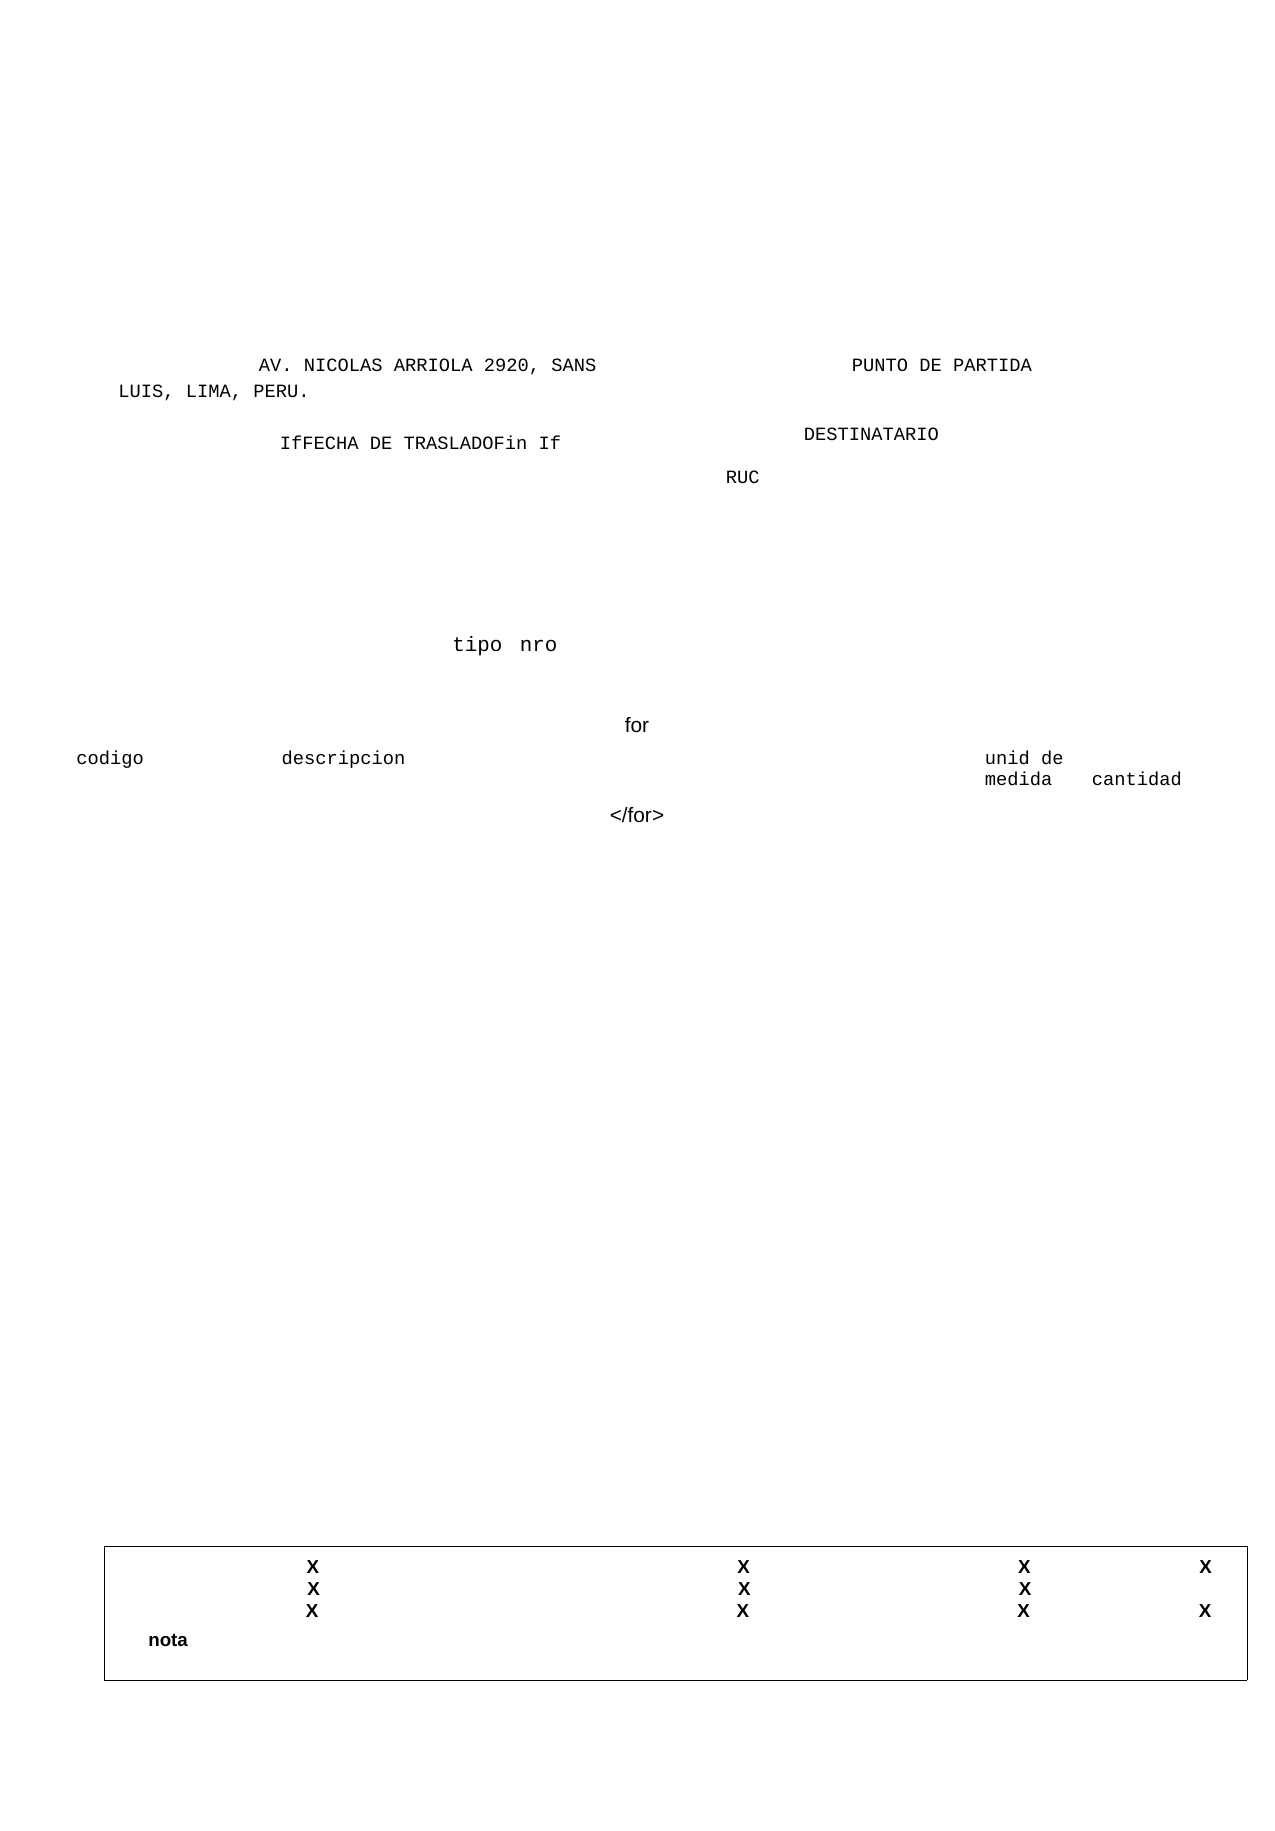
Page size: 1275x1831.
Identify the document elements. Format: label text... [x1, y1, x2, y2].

table_header AV. NICOLAS ARRIOLA 2920, SANS LUIS, LIMA, PERU. [118, 341, 637, 402]
table_cell [674, 550, 1182, 591]
table_cell [113, 1600, 295, 1622]
table_header [768, 1555, 1010, 1577]
table_header [113, 1555, 295, 1577]
table_header [1045, 1555, 1187, 1577]
table_header X [1187, 1555, 1231, 1577]
table_cell [1231, 1600, 1246, 1622]
table_cell [768, 1600, 1010, 1622]
table_cell [768, 1578, 1010, 1600]
table_cell [638, 495, 673, 550]
table_cell RUC [674, 456, 1182, 495]
table_header [638, 341, 673, 402]
table_cell X [1010, 1578, 1045, 1600]
table_header PUNTO DE PARTIDA [674, 341, 1182, 402]
table_cell [337, 1600, 726, 1622]
table_header X [295, 1555, 337, 1577]
table_cell [1187, 1578, 1231, 1600]
table_cell IfFECHA DE TRASLADOFin If [118, 403, 637, 456]
table_cell [638, 550, 673, 591]
table_header [1231, 1555, 1246, 1577]
table_cell [118, 550, 637, 591]
table_header X [1010, 1555, 1045, 1577]
table_cell [1045, 1578, 1187, 1600]
table_cell nota [148, 1622, 1246, 1650]
table_cell X [1010, 1600, 1045, 1622]
table_cell [113, 1622, 148, 1650]
table_cell X [726, 1600, 767, 1622]
table_cell codigo [70, 743, 276, 797]
table_cell [118, 495, 637, 550]
table_cell </for> [70, 797, 1203, 833]
table_cell [337, 1578, 726, 1600]
table_cell X [295, 1600, 337, 1622]
table_cell [1045, 1600, 1187, 1622]
table_cell descripcion [276, 743, 816, 797]
table_header for [70, 708, 1203, 743]
table_cell X [295, 1578, 337, 1600]
table_cell X [1187, 1600, 1231, 1622]
table_cell [1231, 1578, 1246, 1600]
table_cell [638, 456, 673, 495]
table_cell [118, 456, 637, 495]
text tipo nro [352, 631, 1157, 657]
table_header [337, 1555, 726, 1577]
table_cell X [726, 1578, 767, 1600]
table_cell [674, 495, 1182, 550]
table_cell unid de medida [979, 743, 1086, 797]
table_cell [113, 1578, 295, 1600]
table_cell cantidad [1086, 743, 1203, 797]
table_cell [816, 743, 979, 797]
table_cell [638, 403, 673, 456]
table_header X [726, 1555, 767, 1577]
table_cell DESTINATARIO [674, 403, 1182, 456]
